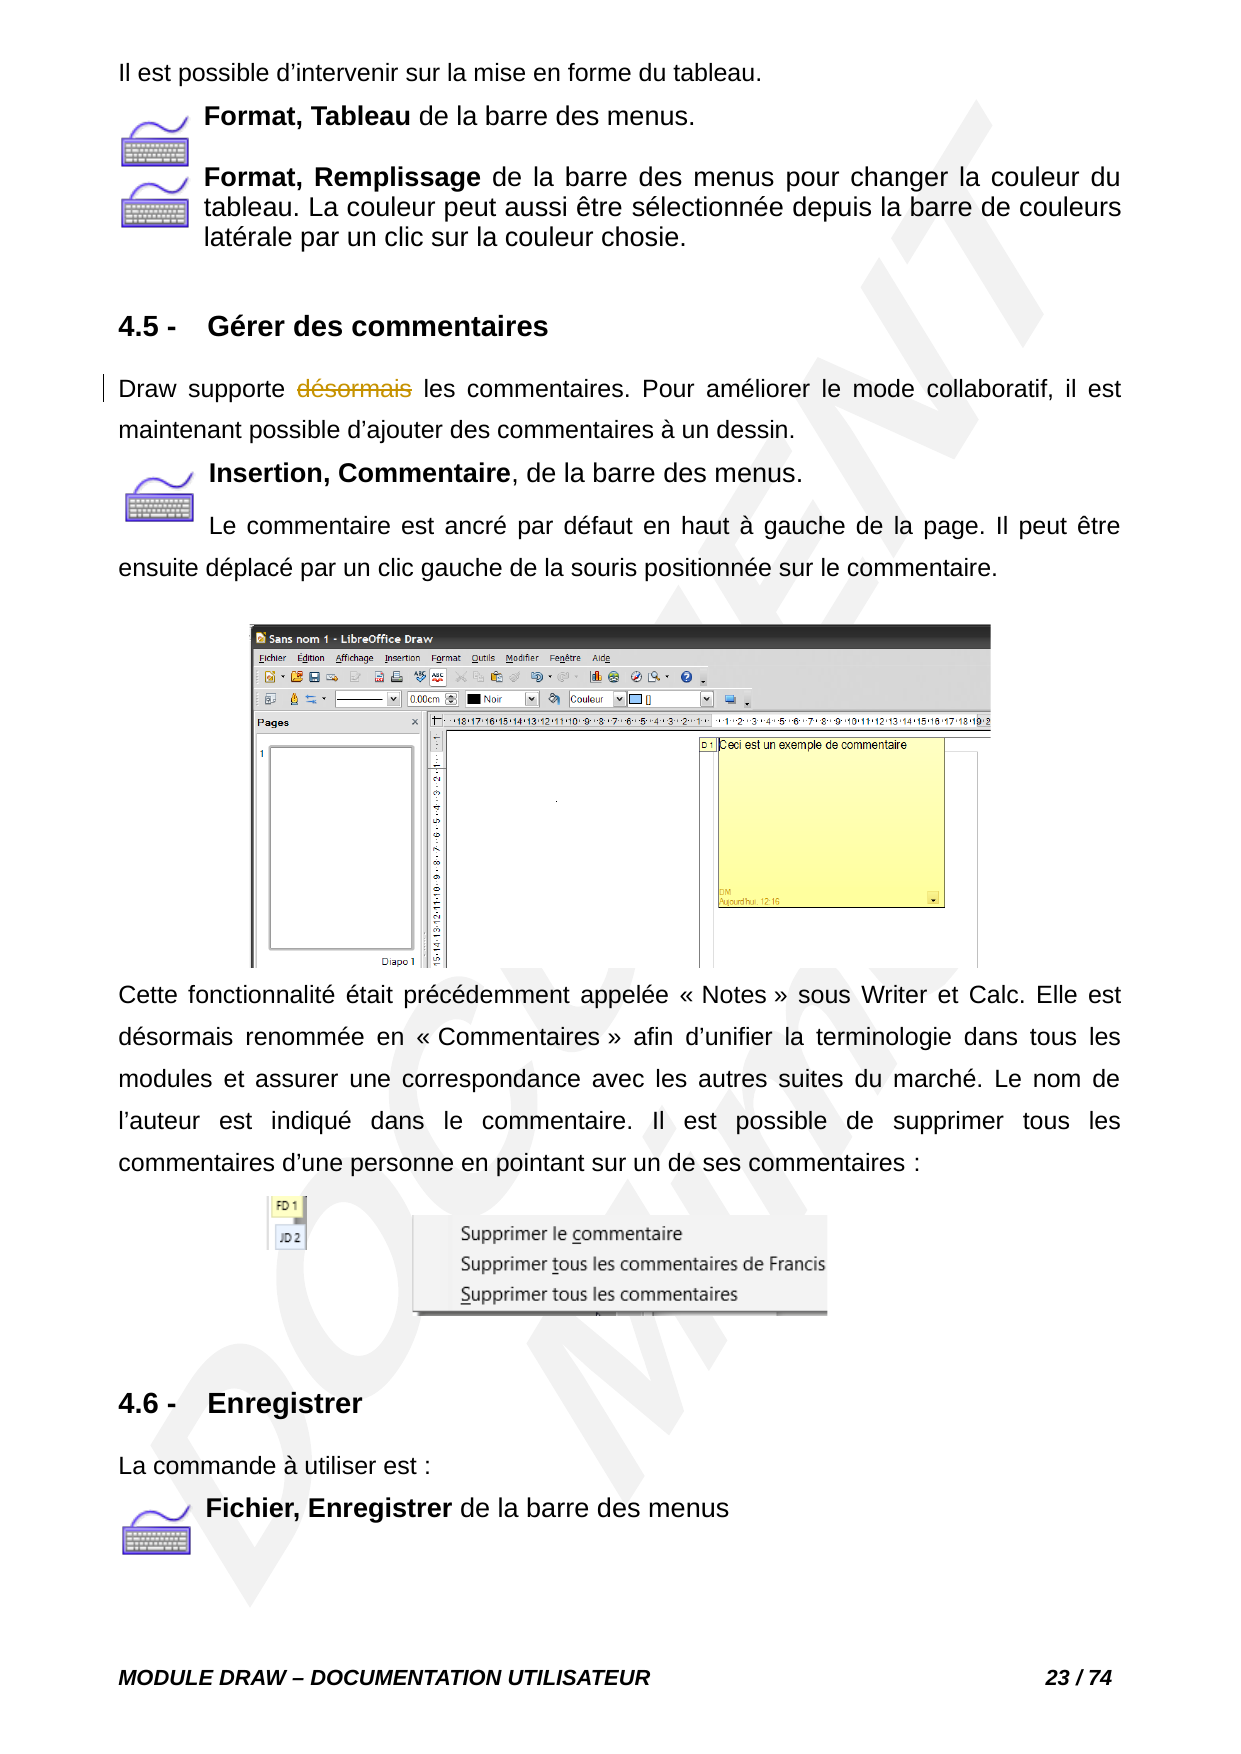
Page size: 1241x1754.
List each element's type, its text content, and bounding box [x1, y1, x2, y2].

picture [265, 1196, 307, 1250]
text Insertion, Commentaire, de la barre des menus. [118, 458, 1122, 488]
text Format, Remplissage de la barre des menus pour changer la couleur du tableau. La couleur peut aussi être sélectionnée depuis la barre de couleurs latérale par un clic sur la couleur chosie. [118, 162, 1122, 252]
text Fichier, Enregistrer de la barre des menus [118, 1493, 1122, 1524]
subtitle Gérer des commentaires [118, 310, 1122, 342]
picture [117, 105, 192, 242]
picture [412, 1215, 828, 1316]
text Le commentaire est ancré par défaut en haut à gauche de la page. Il peut être ensuite déplacé par un clic gauche de la souris positionnée sur le commentaire. [118, 512, 1122, 582]
text Cette fonctionnalité était précédemment appelée « Notes » sous Writer et Calc. Elle est désormais renommée en « Commentaires » afin d’unifier la terminologie dans tous les modules et assurer une correspondance avec les autres suites du marché. Le nom de l’auteur est indiqué dans le commentaire. Il est possible de supprimer tous les commentaires d’une personne en pointant sur un de ses commentaires : [118, 619, 1122, 1177]
text Format, Tableau de la barre des menus. [118, 101, 1122, 131]
subtitle Enregistrer [118, 1387, 1122, 1419]
picture [121, 461, 197, 536]
text Il est possible d’intervenir sur la mise en forme du tableau. [118, 59, 1122, 87]
picture [249, 624, 991, 968]
text La commande à utiliser est : [118, 1451, 1122, 1479]
text Draw supporte les commentaires. Pour améliorer le mode collaboratif, il est maintenant possible d’ajouter des commentaires à un dessin. [118, 374, 1122, 444]
picture [118, 1494, 194, 1569]
